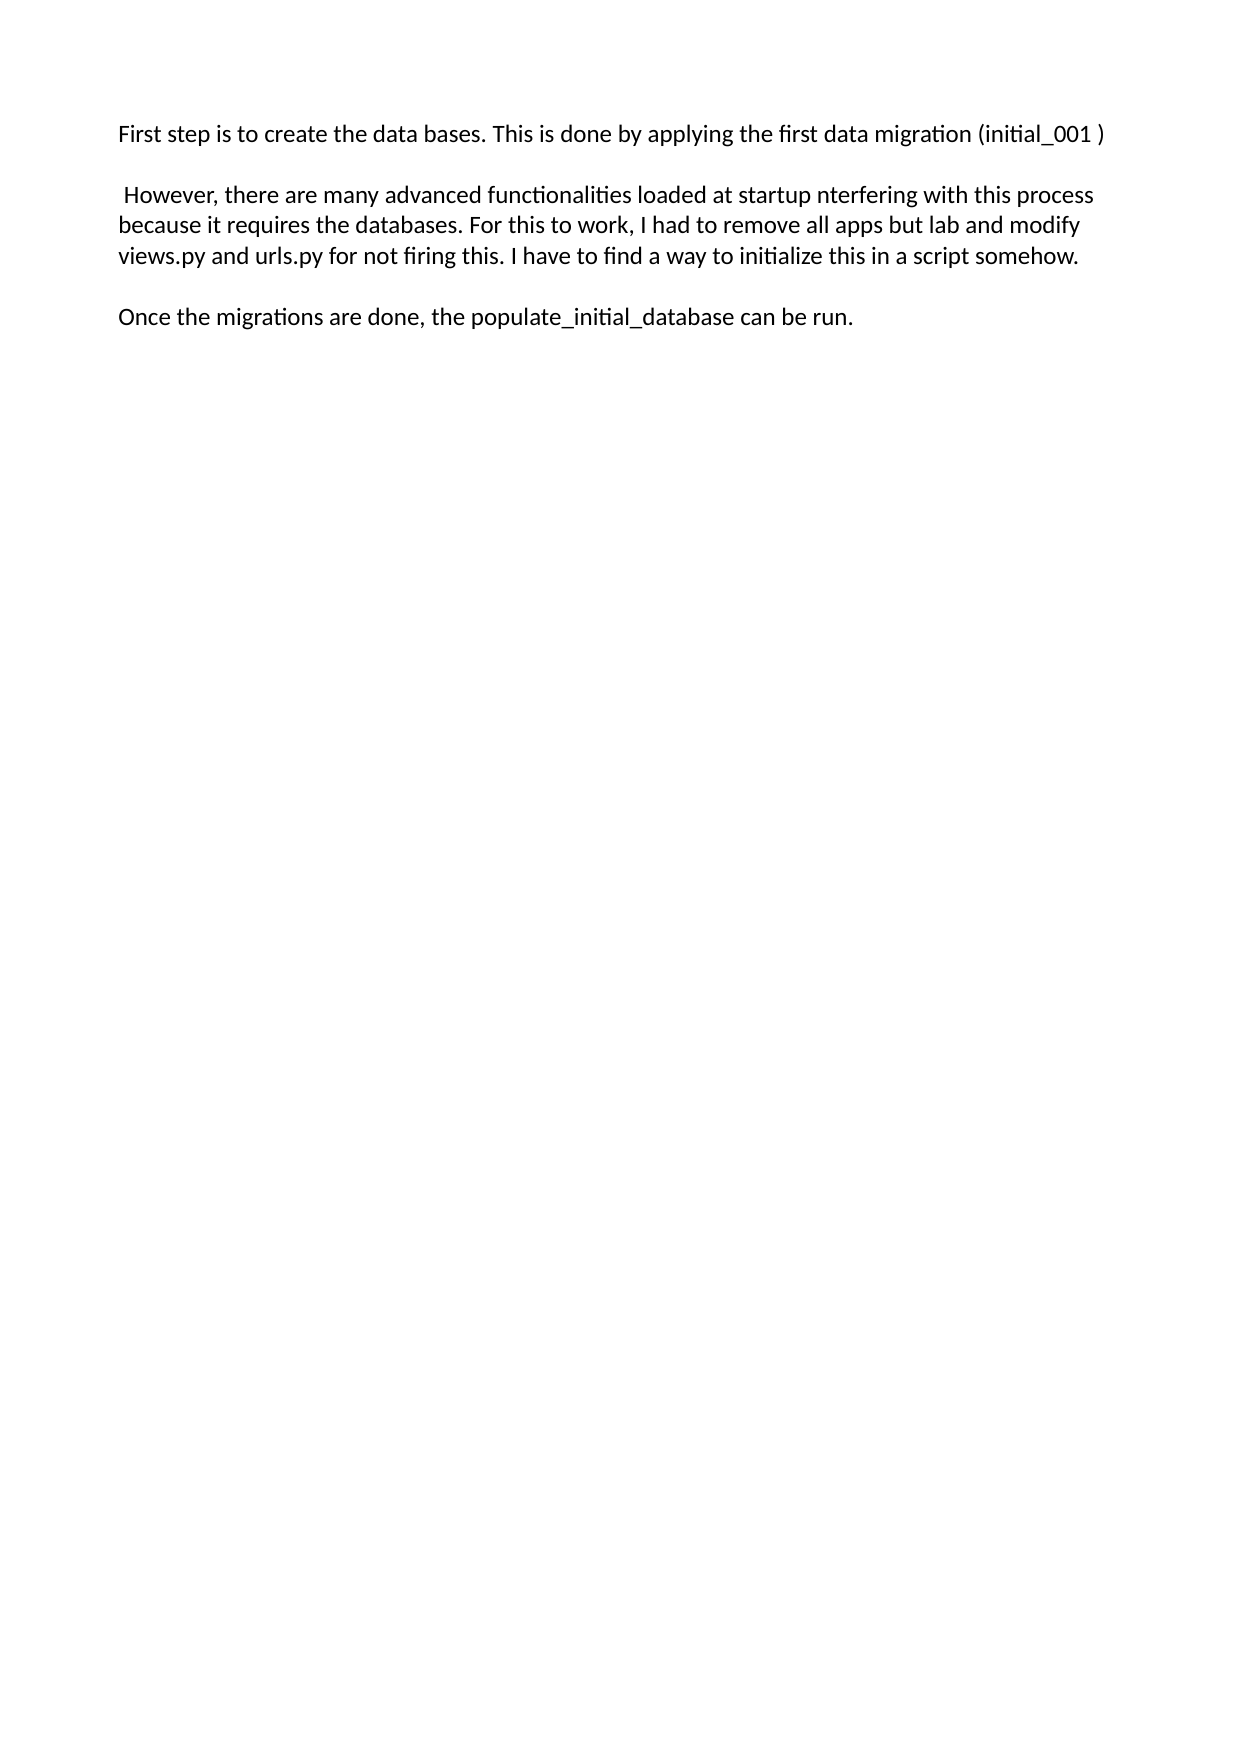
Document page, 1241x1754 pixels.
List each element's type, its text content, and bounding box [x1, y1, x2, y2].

text However, there are many advanced functionalities loaded at startup nterfering with this process because it requires the databases. For this to work, I had to remove all apps but lab and modify views.py and urls.py for not firing this. I have to find a way to initialize this in a script somehow. [118, 179, 1122, 271]
text Once the migrations are done, the populate_initial_database can be run. [118, 301, 1122, 332]
text First step is to create the data bases. This is done by applying the first data migration (initial_001 ) [118, 118, 1122, 149]
